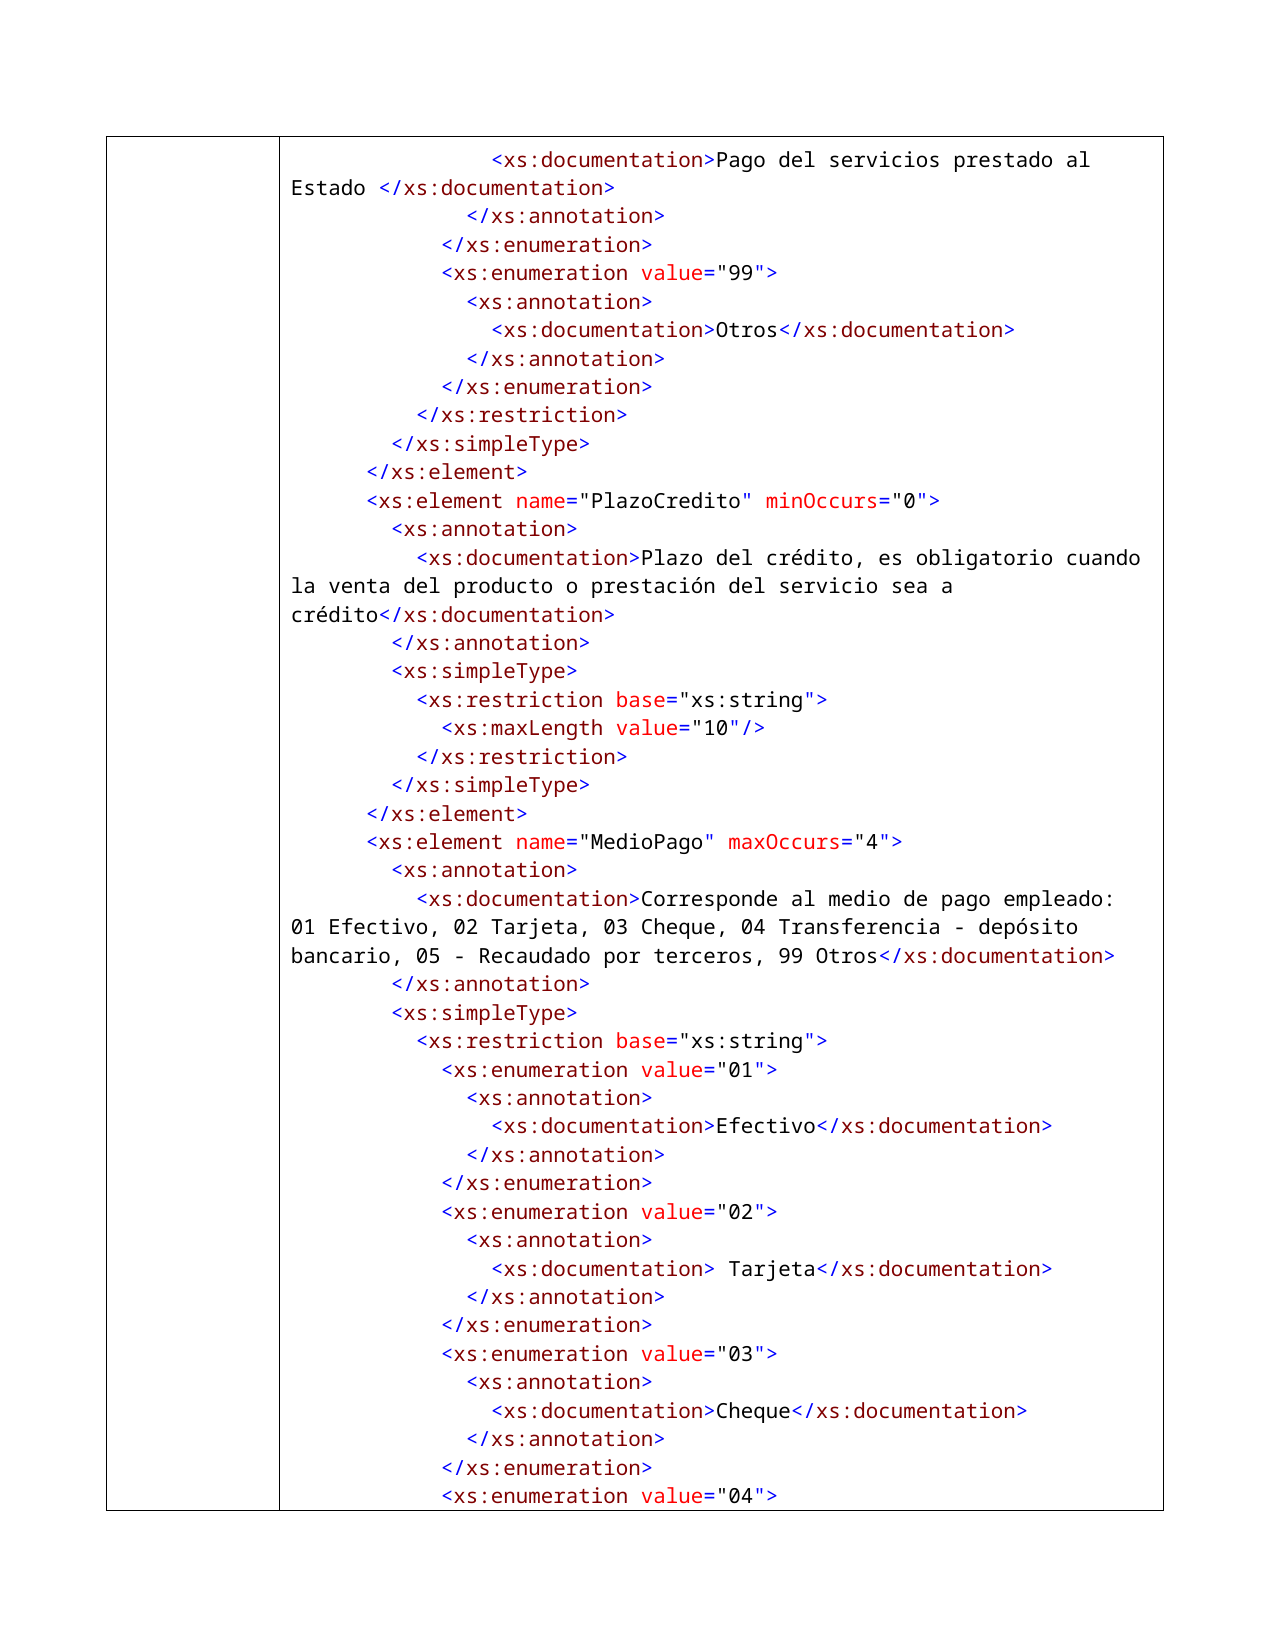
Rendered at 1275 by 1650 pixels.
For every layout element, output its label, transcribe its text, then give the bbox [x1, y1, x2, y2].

table_cell [107, 137, 279, 1510]
table_cell <xs:documentation>Pago del servicios prestado al Estado </xs:documentation> </xs:annotation> </xs:enumeration> <xs:enumeration value="99"> <xs:annotation> <xs:documentation>Otros</xs:documentation> </xs:annotation> </xs:enumeration> </xs:restriction> </xs:simpleType> </xs:element> <xs:element name="PlazoCredito" minOccurs="0"> <xs:annotation> <xs:documentation>Plazo del crédito, es obligatorio cuando la venta del producto o prestación del servicio sea a crédito</xs:documentation> </xs:annotation> <xs:simpleType> <xs:restriction base="xs:string"> <xs:maxLength value="10"/> </xs:restriction> </xs:simpleType> </xs:element> <xs:element name="MedioPago" maxOccurs="4"> <xs:annotation> <xs:documentation>Corresponde al medio de pago empleado: 01 Efectivo, 02 Tarjeta, 03 Cheque, 04 Transferencia - depósito bancario, 05 - Recaudado por terceros, 99 Otros</xs:documentation> </xs:annotation> <xs:simpleType> <xs:restriction base="xs:string"> <xs:enumeration value="01"> <xs:annotation> <xs:documentation>Efectivo</xs:documentation> </xs:annotation> </xs:enumeration> <xs:enumeration value="02"> <xs:annotation> <xs:documentation> Tarjeta</xs:documentation> </xs:annotation> </xs:enumeration> <xs:enumeration value="03"> <xs:annotation> <xs:documentation>Cheque</xs:documentation> </xs:annotation> </xs:enumeration> <xs:enumeration value="04"> [280, 137, 1163, 1510]
